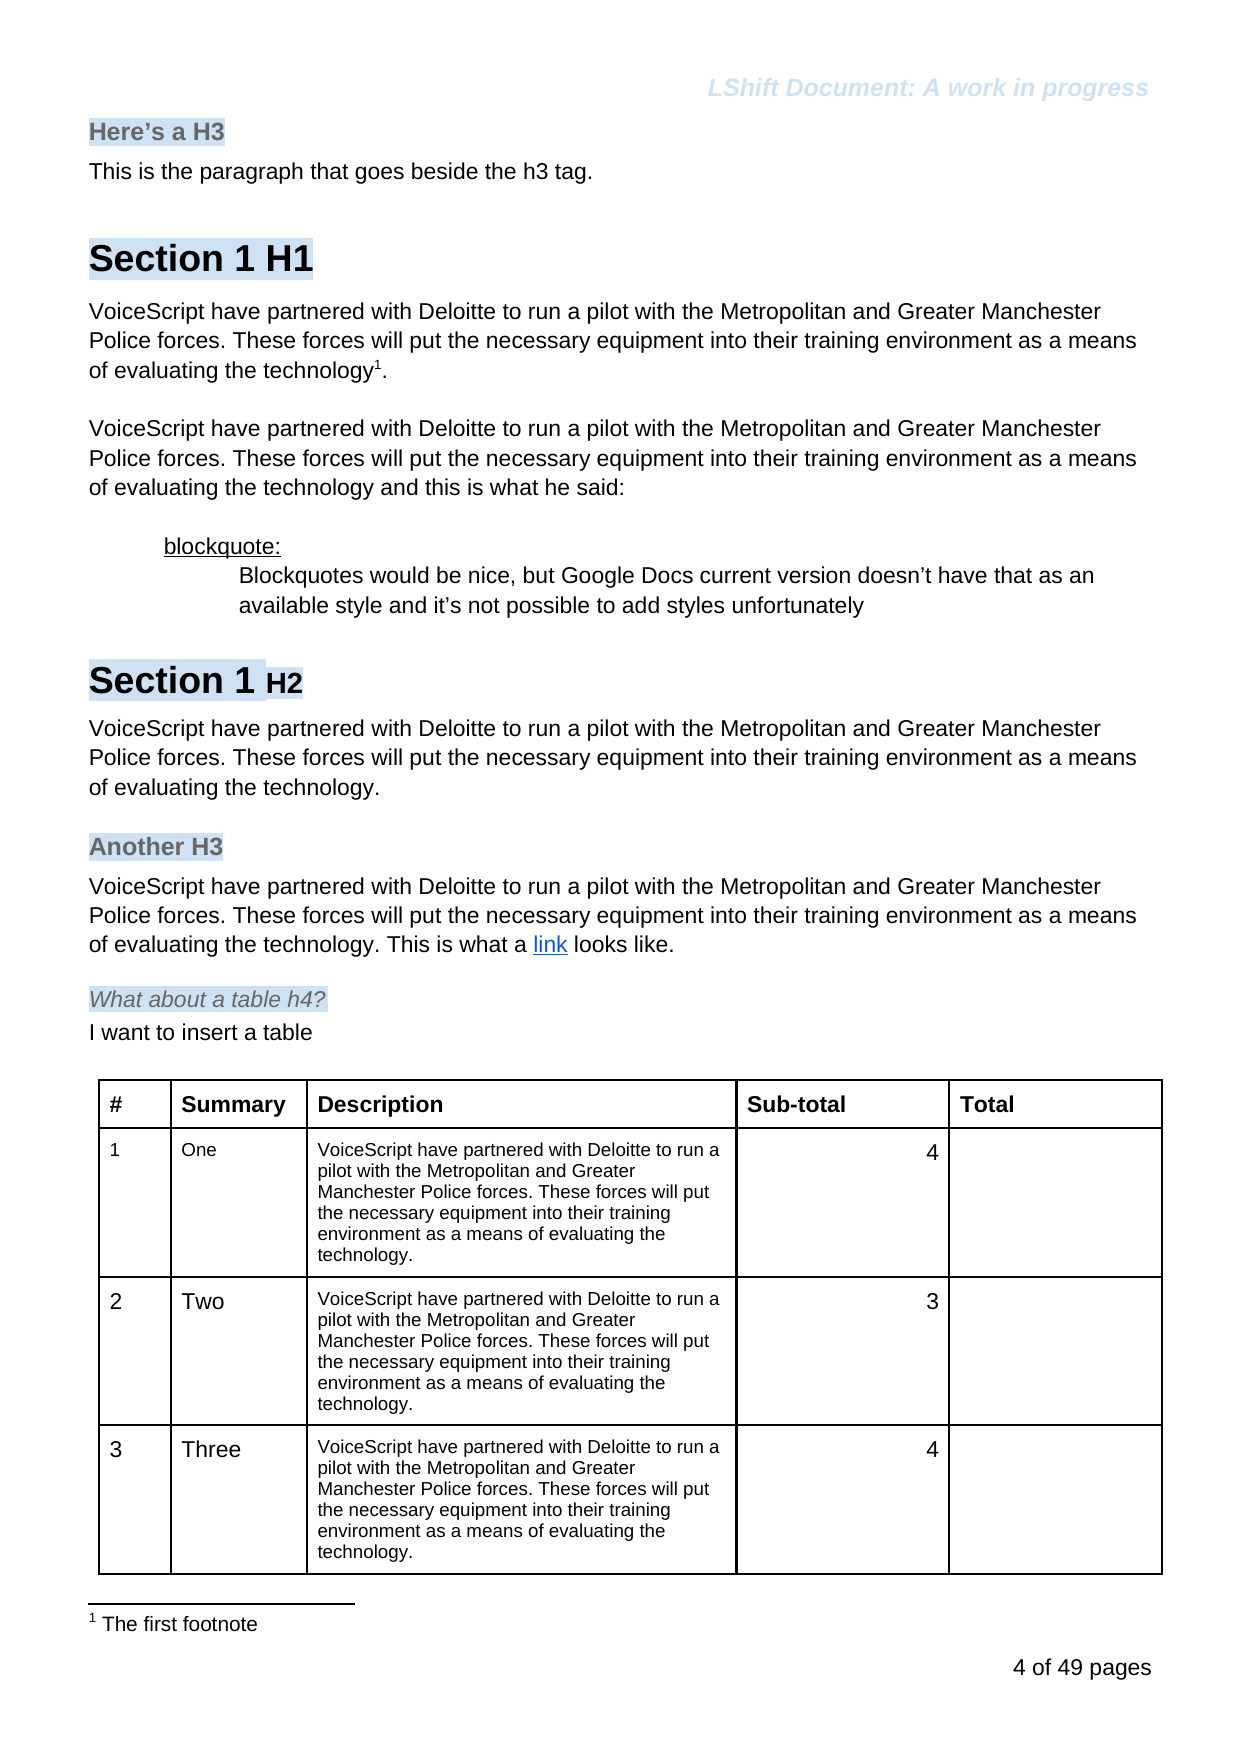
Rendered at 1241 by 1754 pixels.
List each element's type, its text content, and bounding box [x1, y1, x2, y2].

table_header Sub-total [738, 1081, 948, 1127]
text I want to insert a table [88, 1020, 1152, 1046]
table_cell 2 [100, 1278, 170, 1424]
table_header Summary [172, 1081, 306, 1127]
table_cell 4 [738, 1129, 948, 1276]
text VoiceScript have partnered with Deloitte to run a pilot with the Metropolitan and Greater Manchester Police forces. These forces will put the necessary equipment into their training environment as a means of evaluating the technology. [88, 716, 1152, 800]
table_cell VoiceScript have partnered with Deloitte to run a pilot with the Metropolitan and Greater Manchester Police forces. These forces will put the necessary equipment into their training environment as a means of evaluating the technology. [308, 1129, 735, 1276]
table_cell VoiceScript have partnered with Deloitte to run a pilot with the Metropolitan and Greater Manchester Police forces. These forces will put the necessary equipment into their training environment as a means of evaluating the technology. [308, 1426, 735, 1573]
table_header # [100, 1081, 170, 1127]
subtitle Section 1 H2 [266, 659, 1152, 701]
table_cell 3 [738, 1278, 948, 1424]
table_cell [950, 1129, 1161, 1276]
table_cell [950, 1278, 1161, 1424]
table_cell [950, 1426, 1161, 1573]
text blockquote: [163, 533, 1152, 559]
subtitle Here’s a H3 [225, 118, 1152, 146]
text This is the paragraph that goes beside the h3 tag. [88, 158, 1152, 184]
table_cell 3 [100, 1426, 170, 1573]
table_cell Two [172, 1278, 306, 1424]
text The first footnote [88, 1610, 1152, 1636]
subtitle Section 1 H1 [313, 238, 1152, 280]
text VoiceScript have partnered with Deloitte to run a pilot with the Metropolitan and Greater Manchester Police forces. These forces will put the necessary equipment into their training environment as a means of evaluating the technology. [88, 298, 1152, 383]
table_cell 4 [738, 1426, 948, 1573]
subtitle Another H3 [223, 833, 1152, 861]
table_cell 1 [100, 1129, 170, 1276]
table_cell VoiceScript have partnered with Deloitte to run a pilot with the Metropolitan and Greater Manchester Police forces. These forces will put the necessary equipment into their training environment as a means of evaluating the technology. [308, 1278, 735, 1424]
text Blockquotes would be nice, but Google Docs current version doesn’t have that as an available style and it’s not possible to add styles unfortunately [238, 563, 1152, 618]
table_cell Three [172, 1426, 306, 1573]
text VoiceScript have partnered with Deloitte to run a pilot with the Metropolitan and Greater Manchester Police forces. These forces will put the necessary equipment into their training environment as a means of evaluating the technology. This is what a link looks like. [88, 873, 1152, 958]
subtitle What about a table h4? [328, 986, 1152, 1012]
text VoiceScript have partnered with Deloitte to run a pilot with the Metropolitan and Greater Manchester Police forces. These forces will put the necessary equipment into their training environment as a means of evaluating the technology and this is what he said: [88, 416, 1152, 500]
table_header Total [950, 1081, 1161, 1127]
table_cell One [172, 1129, 306, 1276]
table_header Description [308, 1081, 735, 1127]
